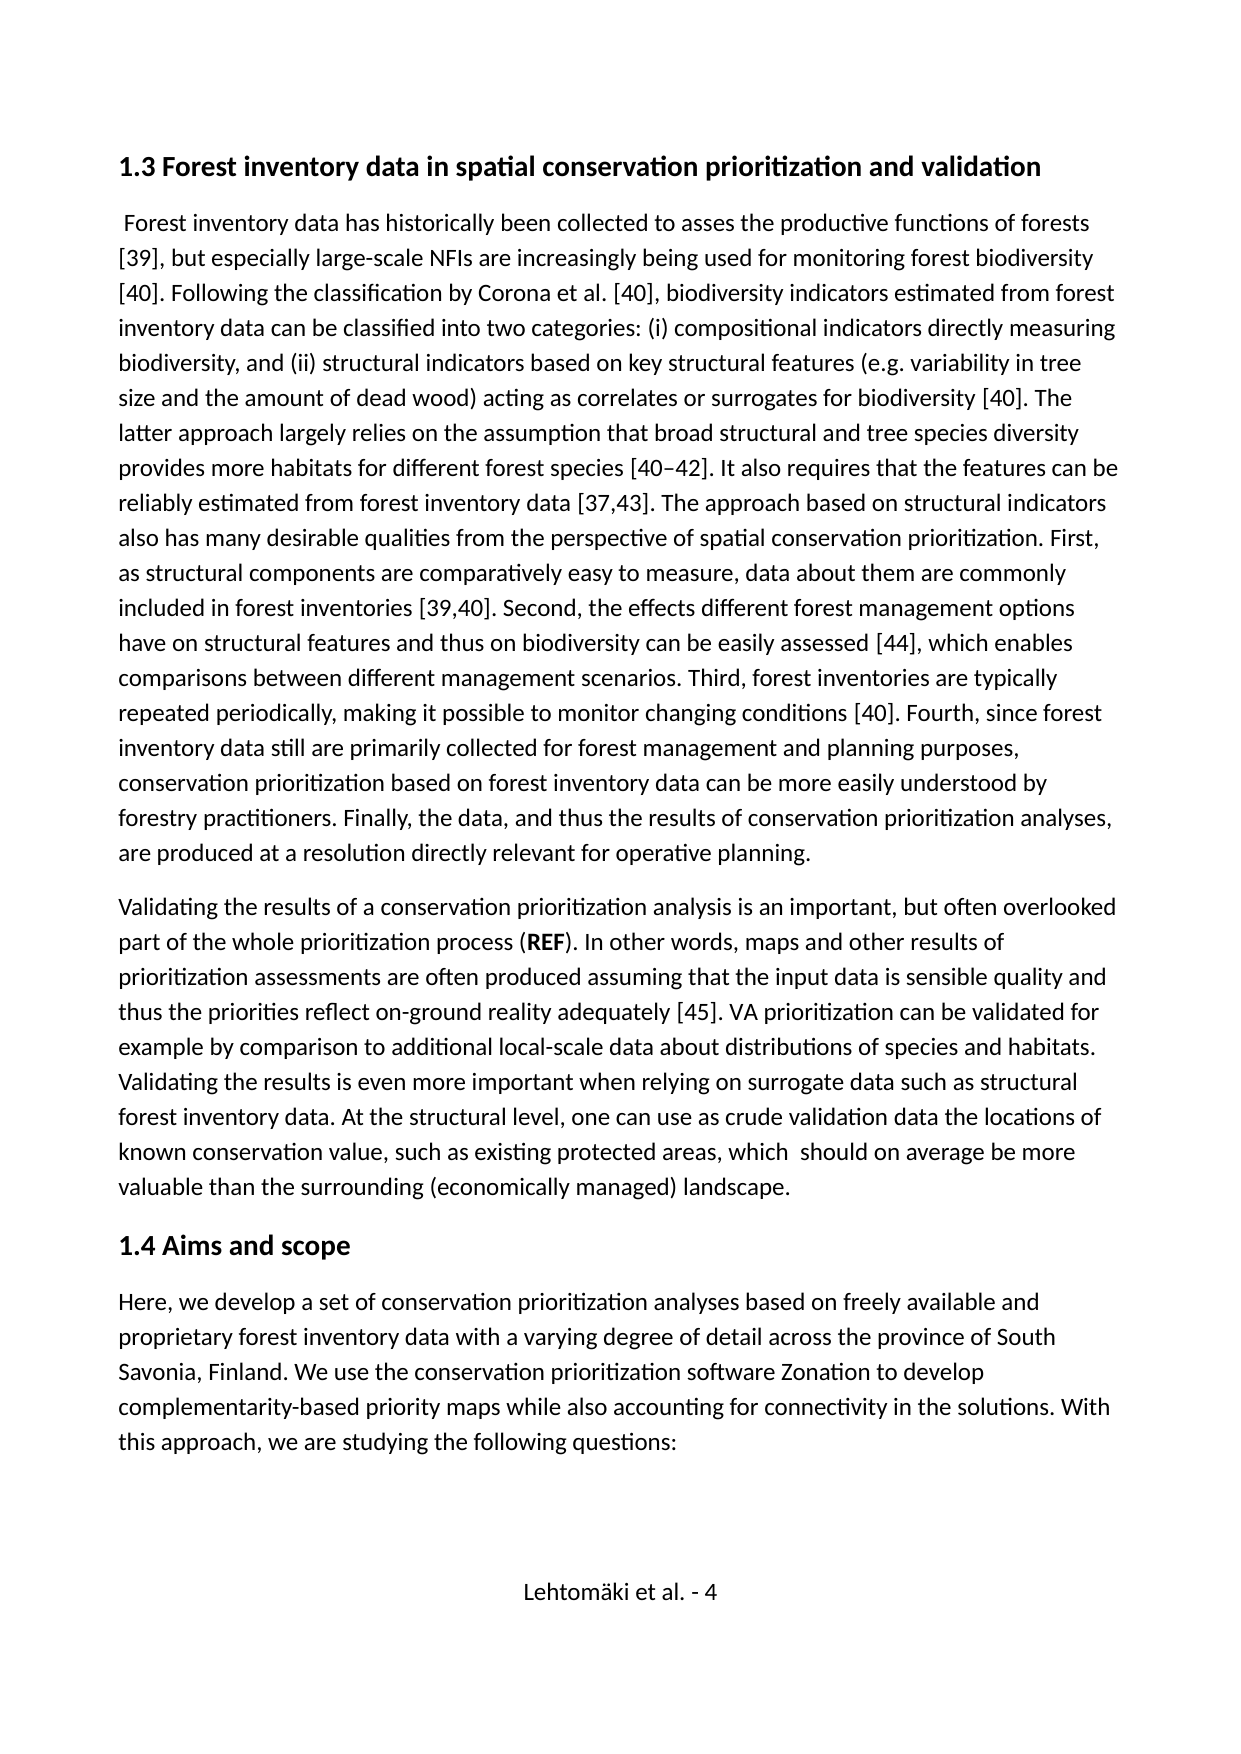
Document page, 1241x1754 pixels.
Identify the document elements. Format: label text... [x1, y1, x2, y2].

subtitle 1.4 Aims and scope [118, 1227, 1122, 1262]
text Here, we develop a set of conservation prioritization analyses based on freely available and proprietary forest inventory data with a varying degree of detail across the province of South Savonia, Finland. We use the conservation prioritization software Zonation to develop complementarity-based priority maps while also accounting for connectivity in the solutions. With this approach, we are studying the following questions: [118, 1287, 1122, 1457]
subtitle 1.3 Forest inventory data in spatial conservation prioritization and validation [118, 148, 1122, 183]
text Validating the results of a conservation prioritization analysis is an important, but often overlooked part of the whole prioritization process (REF). In other words, maps and other results of prioritization assessments are often produced assuming that the input data is sensible quality and thus the priorities reflect on-ground reality adequately [45]. VA prioritization can be validated for example by comparison to additional local-scale data about distributions of species and habitats. Validating the results is even more important when relying on surrogate data such as structural forest inventory data. At the structural level, one can use as crude validation data the locations of known conservation value, such as existing protected areas, which should on average be more valuable than the surrounding (economically managed) landscape. [118, 891, 1122, 1202]
text Forest inventory data has historically been collected to asses the productive functions of forests [39], but especially large-scale NFIs are increasingly being used for monitoring forest biodiversity [40]. Following the classification by Corona et al. [40], biodiversity indicators estimated from forest inventory data can be classified into two categories: (i) compositional indicators directly measuring biodiversity, and (ii) structural indicators based on key structural features (e.g. variability in tree size and the amount of dead wood) acting as correlates or surrogates for biodiversity [40]. The latter approach largely relies on the assumption that broad structural and tree species diversity provides more habitats for different forest species [40–42]. It also requires that the features can be reliably estimated from forest inventory data [37,43]. The approach based on structural indicators also has many desirable qualities from the perspective of spatial conservation prioritization. First, as structural components are comparatively easy to measure, data about them are commonly included in forest inventories [39,40]. Second, the effects different forest management options have on structural features and thus on biodiversity can be easily assessed [44], which enables comparisons between different management scenarios. Third, forest inventories are typically repeated periodically, making it possible to monitor changing conditions [40]. Fourth, since forest inventory data still are primarily collected for forest management and planning purposes, conservation prioritization based on forest inventory data can be more easily understood by forestry practitioners. Finally, the data, and thus the results of conservation prioritization analyses, are produced at a resolution directly relevant for operative planning. [118, 207, 1122, 868]
